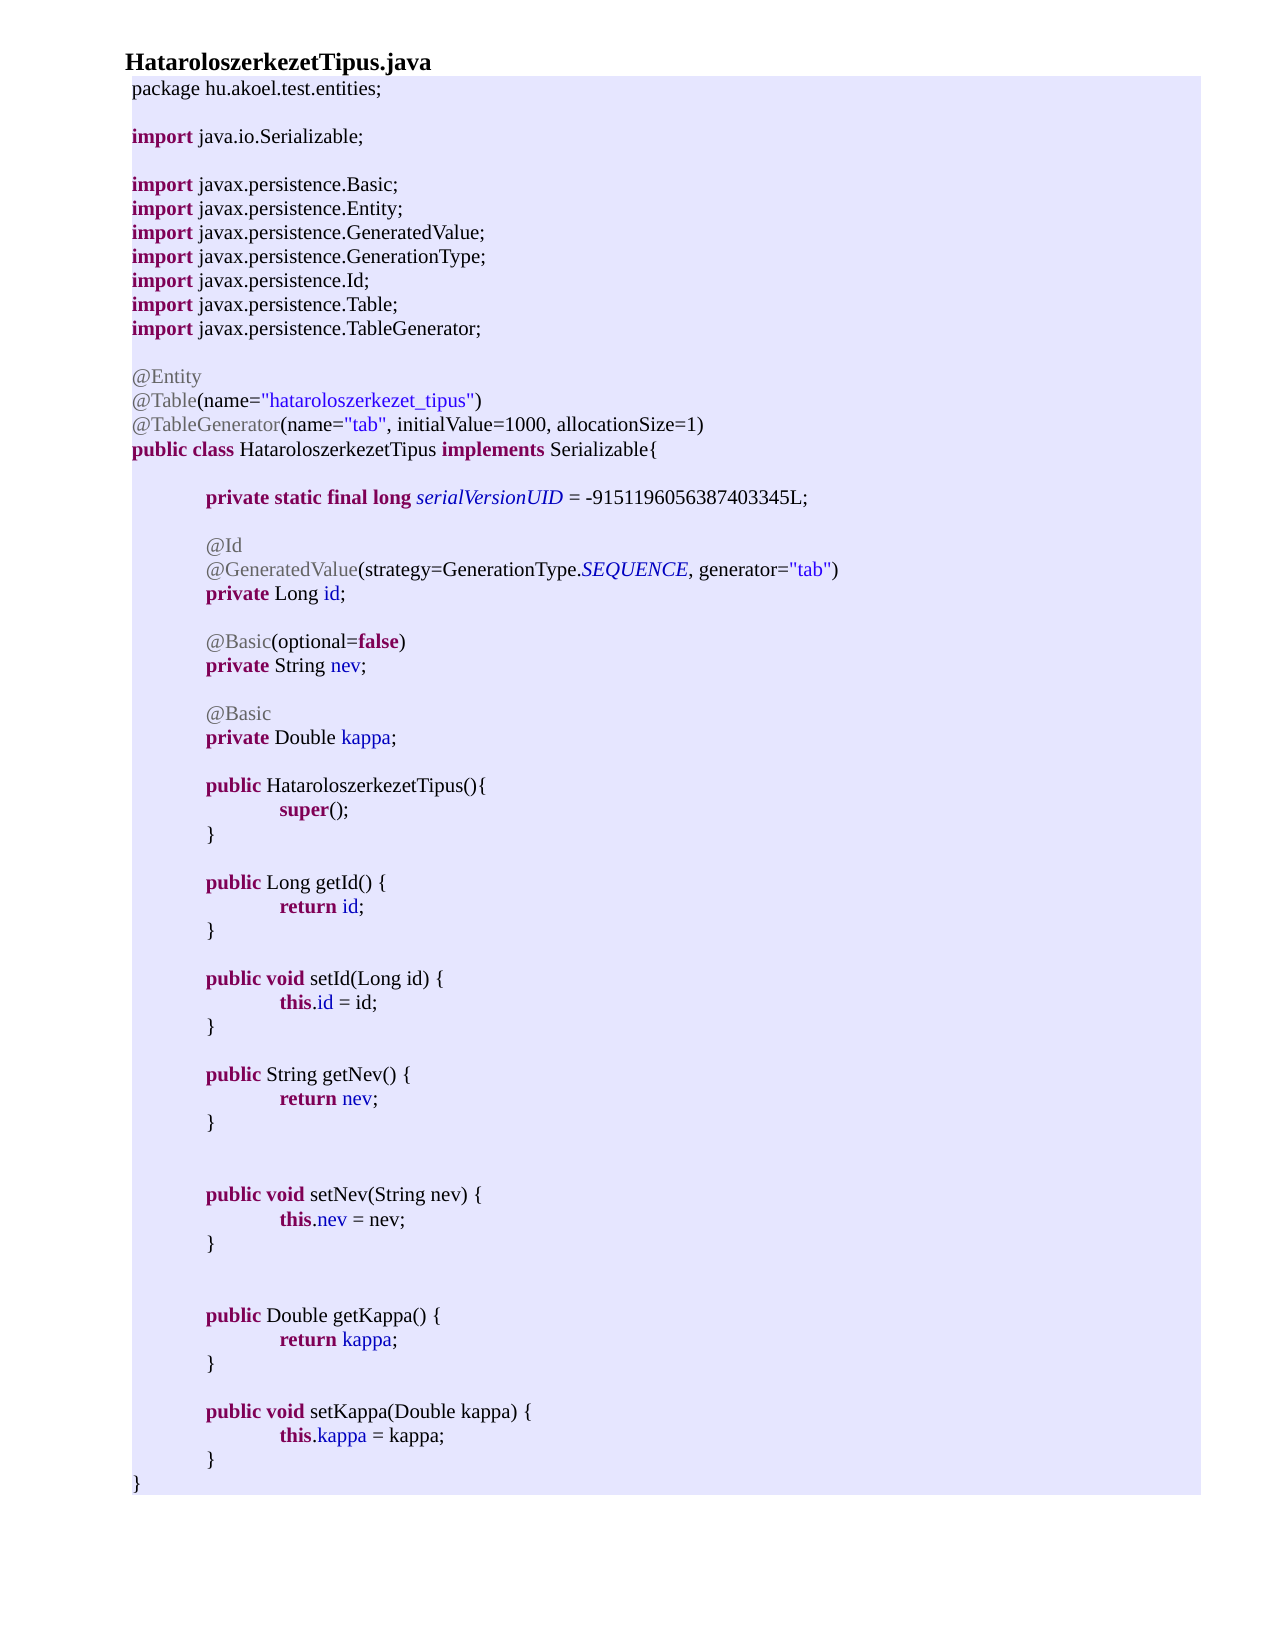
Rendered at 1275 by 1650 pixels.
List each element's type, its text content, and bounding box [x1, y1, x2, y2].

text } [132, 1110, 1201, 1134]
text @Table(name="hataroloszerkezet_tipus") [132, 388, 1201, 412]
text return id; [132, 894, 1201, 918]
text private static final long serialVersionUID = -9151196056387403345L; [132, 484, 1201, 509]
text public String getNev() { [132, 1062, 1201, 1086]
text import javax.persistence.GenerationType; [132, 244, 1201, 268]
text } [132, 1014, 1201, 1038]
text import javax.persistence.Id; [132, 268, 1201, 292]
text this.id = id; [132, 990, 1201, 1014]
text public void setId(Long id) { [132, 966, 1201, 990]
text this.kappa = kappa; [132, 1423, 1201, 1447]
text } [132, 821, 1201, 846]
text } [132, 1351, 1201, 1375]
text super(); [132, 797, 1201, 821]
text import javax.persistence.TableGenerator; [132, 316, 1201, 340]
text public class HataroloszerkezetTipus implements Serializable{ [132, 436, 1201, 461]
text } [132, 1447, 1201, 1471]
text public HataroloszerkezetTipus(){ [132, 773, 1201, 797]
text package hu.akoel.test.entities; [132, 76, 1201, 99]
text @Basic [132, 701, 1201, 725]
text public Long getId() { [132, 869, 1201, 894]
text } [132, 1471, 1201, 1495]
text private Long id; [132, 581, 1201, 605]
text this.nev = nev; [132, 1206, 1201, 1231]
text return kappa; [132, 1327, 1201, 1351]
text } [132, 1231, 1201, 1254]
text import javax.persistence.Entity; [132, 196, 1201, 220]
text @Basic(optional=false) [132, 629, 1201, 653]
text @Id [132, 533, 1201, 557]
text return nev; [132, 1086, 1201, 1110]
text import java.io.Serializable; [132, 124, 1201, 148]
text import javax.persistence.GeneratedValue; [132, 220, 1201, 244]
text public void setNev(String nev) { [132, 1182, 1201, 1206]
text import javax.persistence.Table; [132, 292, 1201, 316]
text @TableGenerator(name="tab", initialValue=1000, allocationSize=1) [132, 412, 1201, 436]
text public void setKappa(Double kappa) { [132, 1399, 1201, 1423]
text @GeneratedValue(strategy=GenerationType.SEQUENCE, generator="tab") [132, 557, 1201, 581]
text } [132, 918, 1201, 942]
text import javax.persistence.Basic; [132, 172, 1201, 196]
text HataroloszerkezetTipus.java [125, 47, 1201, 76]
text @Entity [132, 364, 1201, 388]
text public Double getKappa() { [132, 1303, 1201, 1327]
text private String nev; [132, 653, 1201, 677]
text private Double kappa; [132, 725, 1201, 749]
